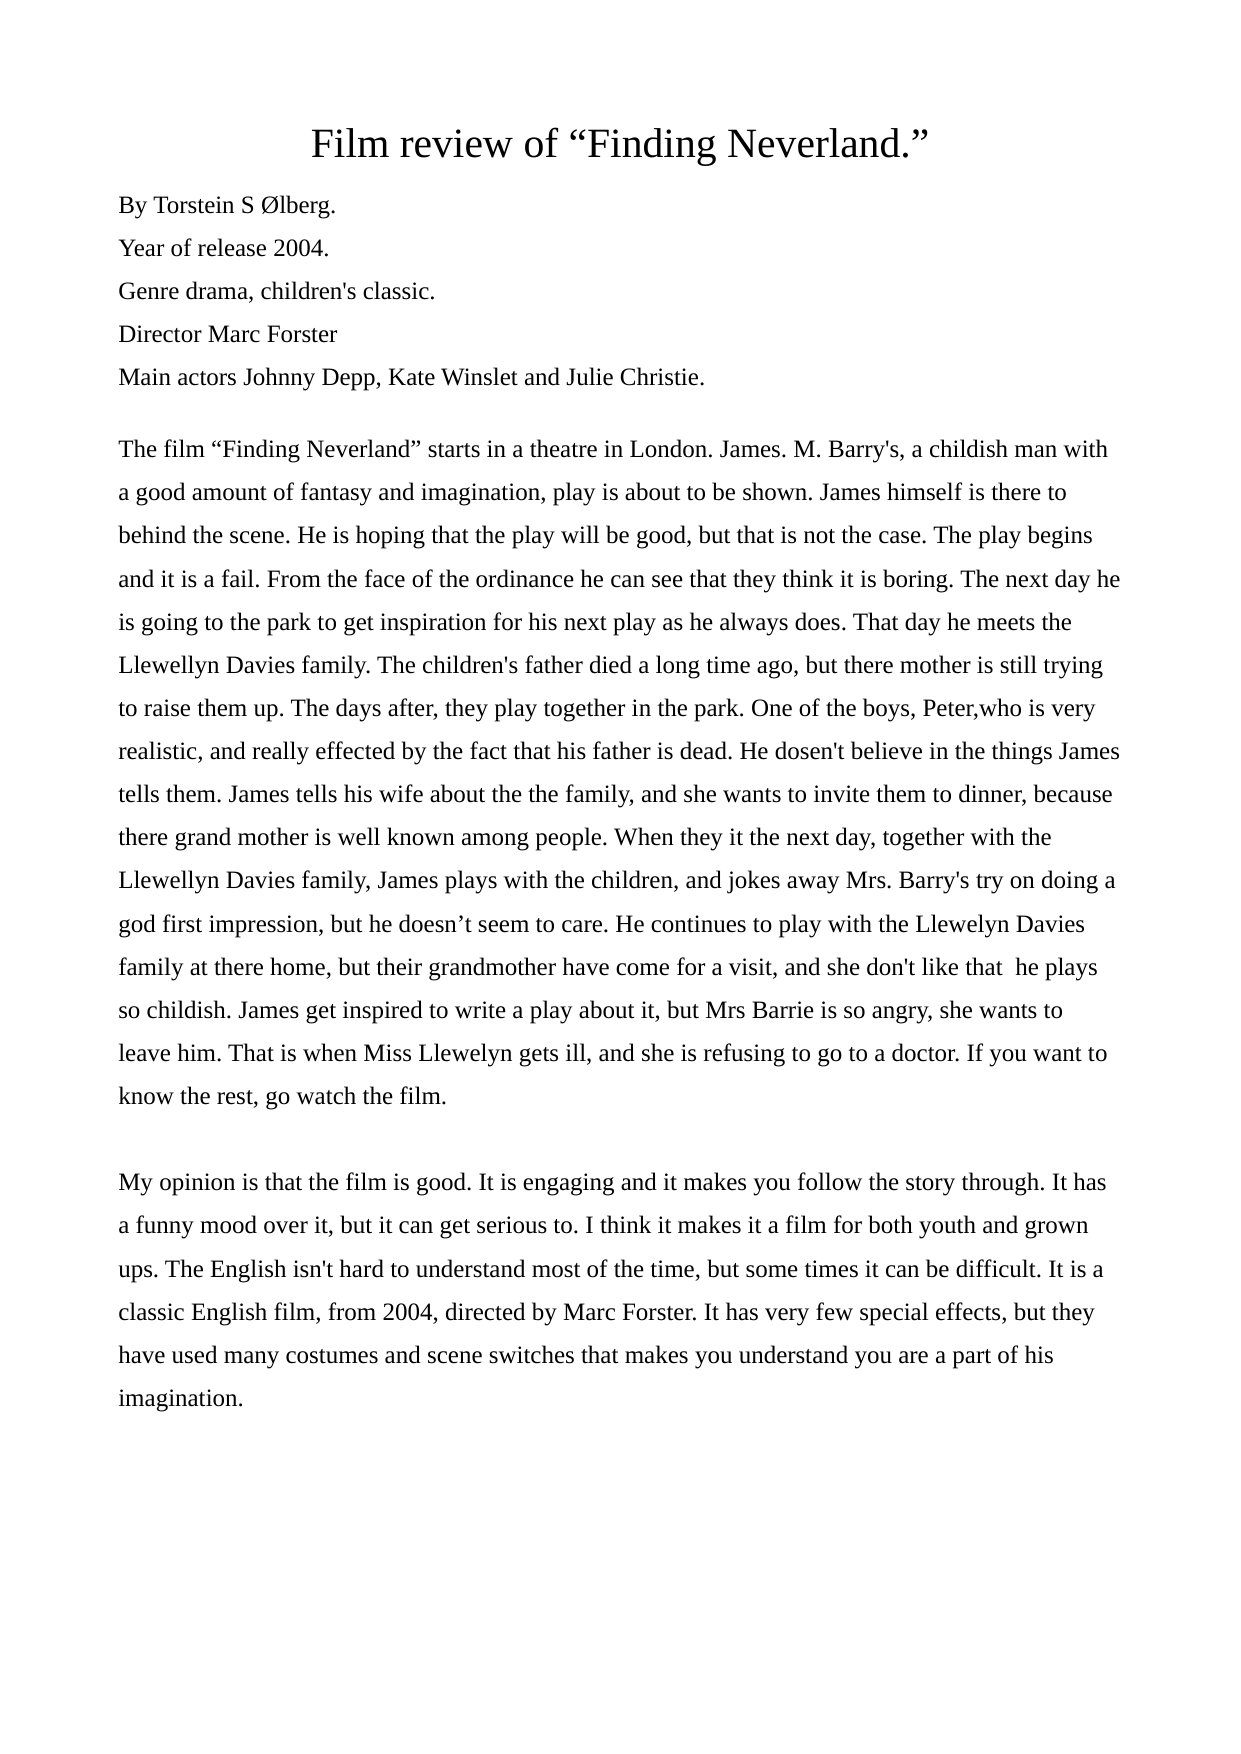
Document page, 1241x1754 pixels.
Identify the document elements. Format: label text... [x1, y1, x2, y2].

text The film “Finding Neverland” starts in a theatre in London. James. M. Barry's, a childish man with a good amount of fantasy and imagination, play is about to be shown. James himself is there to behind the scene. He is hoping that the play will be good, but that is not the case. The play begins and it is a fail. From the face of the ordinance he can see that they think it is boring. The next day he is going to the park to get inspiration for his next play as he always does. That day he meets the Llewellyn Davies family. The children's father died a long time ago, but there mother is still trying to raise them up. The days after, they play together in the park. One of the boys, Peter,who is very realistic, and really effected by the fact that his father is dead. He dosen't believe in the things James tells them. James tells his wife about the the family, and she wants to invite them to dinner, because there grand mother is well known among people. When they it the next day, together with the Llewellyn Davies family, James plays with the children, and jokes away Mrs. Barry's try on doing a god first impression, but he doesn’t seem to care. He continues to play with the Llewelyn Davies family at there home, but their grandmother have come for a visit, and she don't like that he plays so childish. James get inspired to write a play about it, but Mrs Barrie is so angry, she wants to leave him. That is when Miss Llewelyn gets ill, and she is refusing to go to a doctor. If you want to know the rest, go watch the film. [118, 434, 1122, 1110]
text Main actors Johnny Depp, Kate Winslet and Julie Christie. [118, 362, 1122, 391]
text By Torstein S Ølberg. [118, 190, 1122, 219]
text My opinion is that the film is good. It is engaging and it makes you follow the story through. It has a funny mood over it, but it can get serious to. I think it makes it a film for both youth and grown ups. The English isn't hard to understand most of the time, but some times it can be difficult. It is a classic English film, from 2004, directed by Marc Forster. It has very few special effects, but they have used many costumes and scene switches that makes you understand you are a part of his imagination. [118, 1167, 1122, 1412]
text Film review of “Finding Neverland.” [118, 118, 1122, 166]
text Year of release 2004. [118, 233, 1122, 262]
text Genre drama, children's classic. [118, 276, 1122, 305]
text Director Marc Forster [118, 319, 1122, 348]
